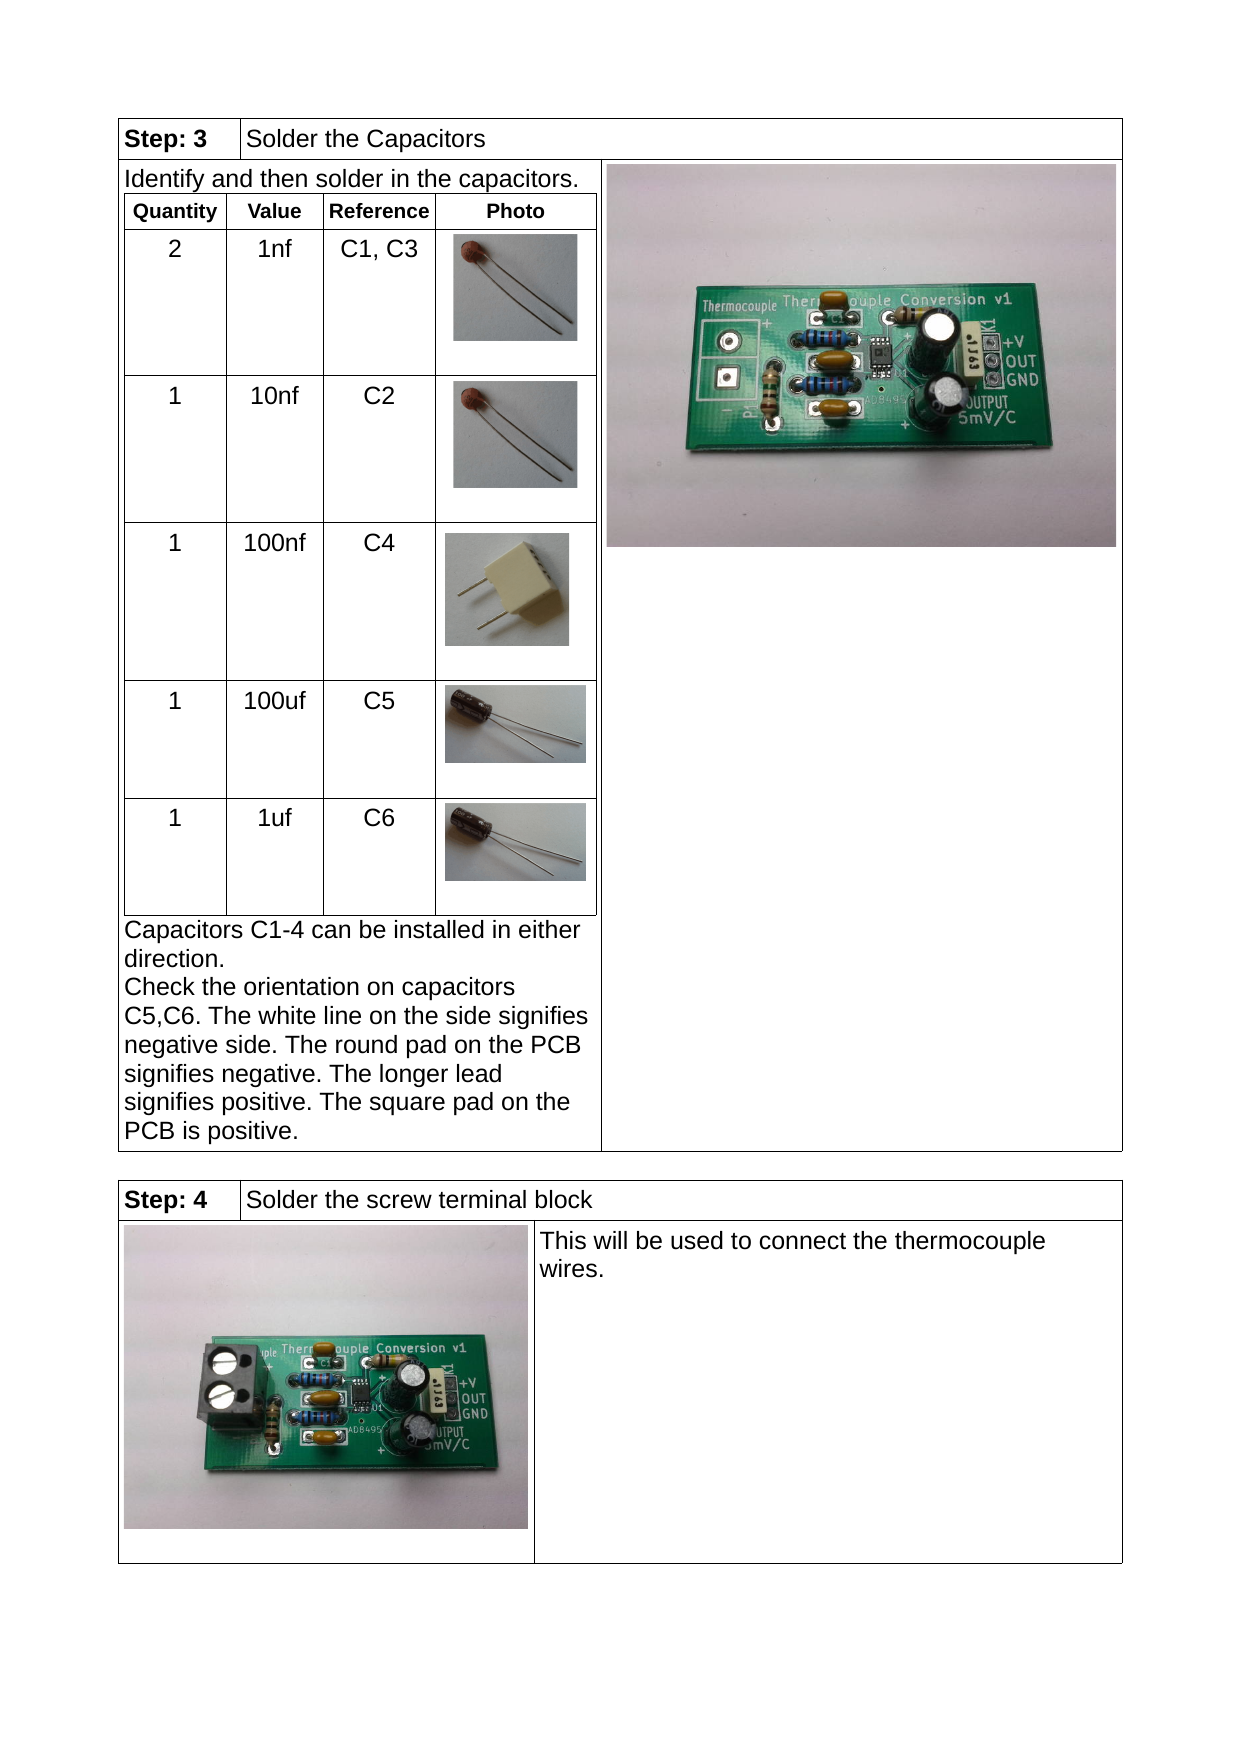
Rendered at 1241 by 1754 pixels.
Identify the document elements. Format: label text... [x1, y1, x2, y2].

picture [123, 1225, 528, 1529]
table_cell 1 [125, 523, 226, 680]
table_cell C6 [324, 799, 435, 915]
table_cell 100uf [227, 681, 323, 797]
table_header Reference [324, 194, 435, 228]
table_cell Identify and then solder in the capacitors. Capacitors C1-4 can be installed in either direction. Check the orientation on capacitors C5,C6. The white line on the side signifies negative side. The round pad on the PCB signifies negative. The longer lead signifies positive. The square pad on the PCB is positive. [119, 160, 601, 1151]
table_cell [436, 376, 596, 522]
table_cell 10nf [227, 376, 323, 522]
table_cell 1 [125, 799, 226, 915]
table_cell [436, 523, 596, 680]
table_cell 1 [125, 681, 226, 797]
table_cell [436, 799, 596, 915]
picture [445, 533, 570, 646]
table_cell 2 [125, 230, 226, 375]
table_cell C2 [324, 376, 435, 522]
table_header Step: 3 [119, 119, 240, 158]
table_header Solder the Capacitors [241, 119, 1122, 158]
table_header Photo [436, 194, 596, 228]
picture [453, 381, 578, 488]
table_cell 1uf [227, 799, 323, 915]
table_cell C5 [324, 681, 435, 797]
table_header Value [227, 194, 323, 228]
picture [453, 234, 578, 341]
table_cell C1, C3 [324, 230, 435, 375]
table_header Step: 4 [119, 1181, 240, 1220]
table_cell 1 [125, 376, 226, 522]
table_header Solder the screw terminal block [241, 1181, 1122, 1220]
table_cell [436, 230, 596, 375]
table_header Quantity [125, 194, 226, 228]
picture [445, 685, 586, 763]
table_cell This will be used to connect the thermocouple wires. [535, 1221, 1122, 1563]
picture [445, 803, 586, 881]
table_cell [119, 1221, 534, 1563]
picture [606, 164, 1117, 547]
table_cell C4 [324, 523, 435, 680]
table_cell [602, 160, 1122, 1151]
table_cell 100nf [227, 523, 323, 680]
table_cell 1nf [227, 230, 323, 375]
table_cell [436, 681, 596, 797]
